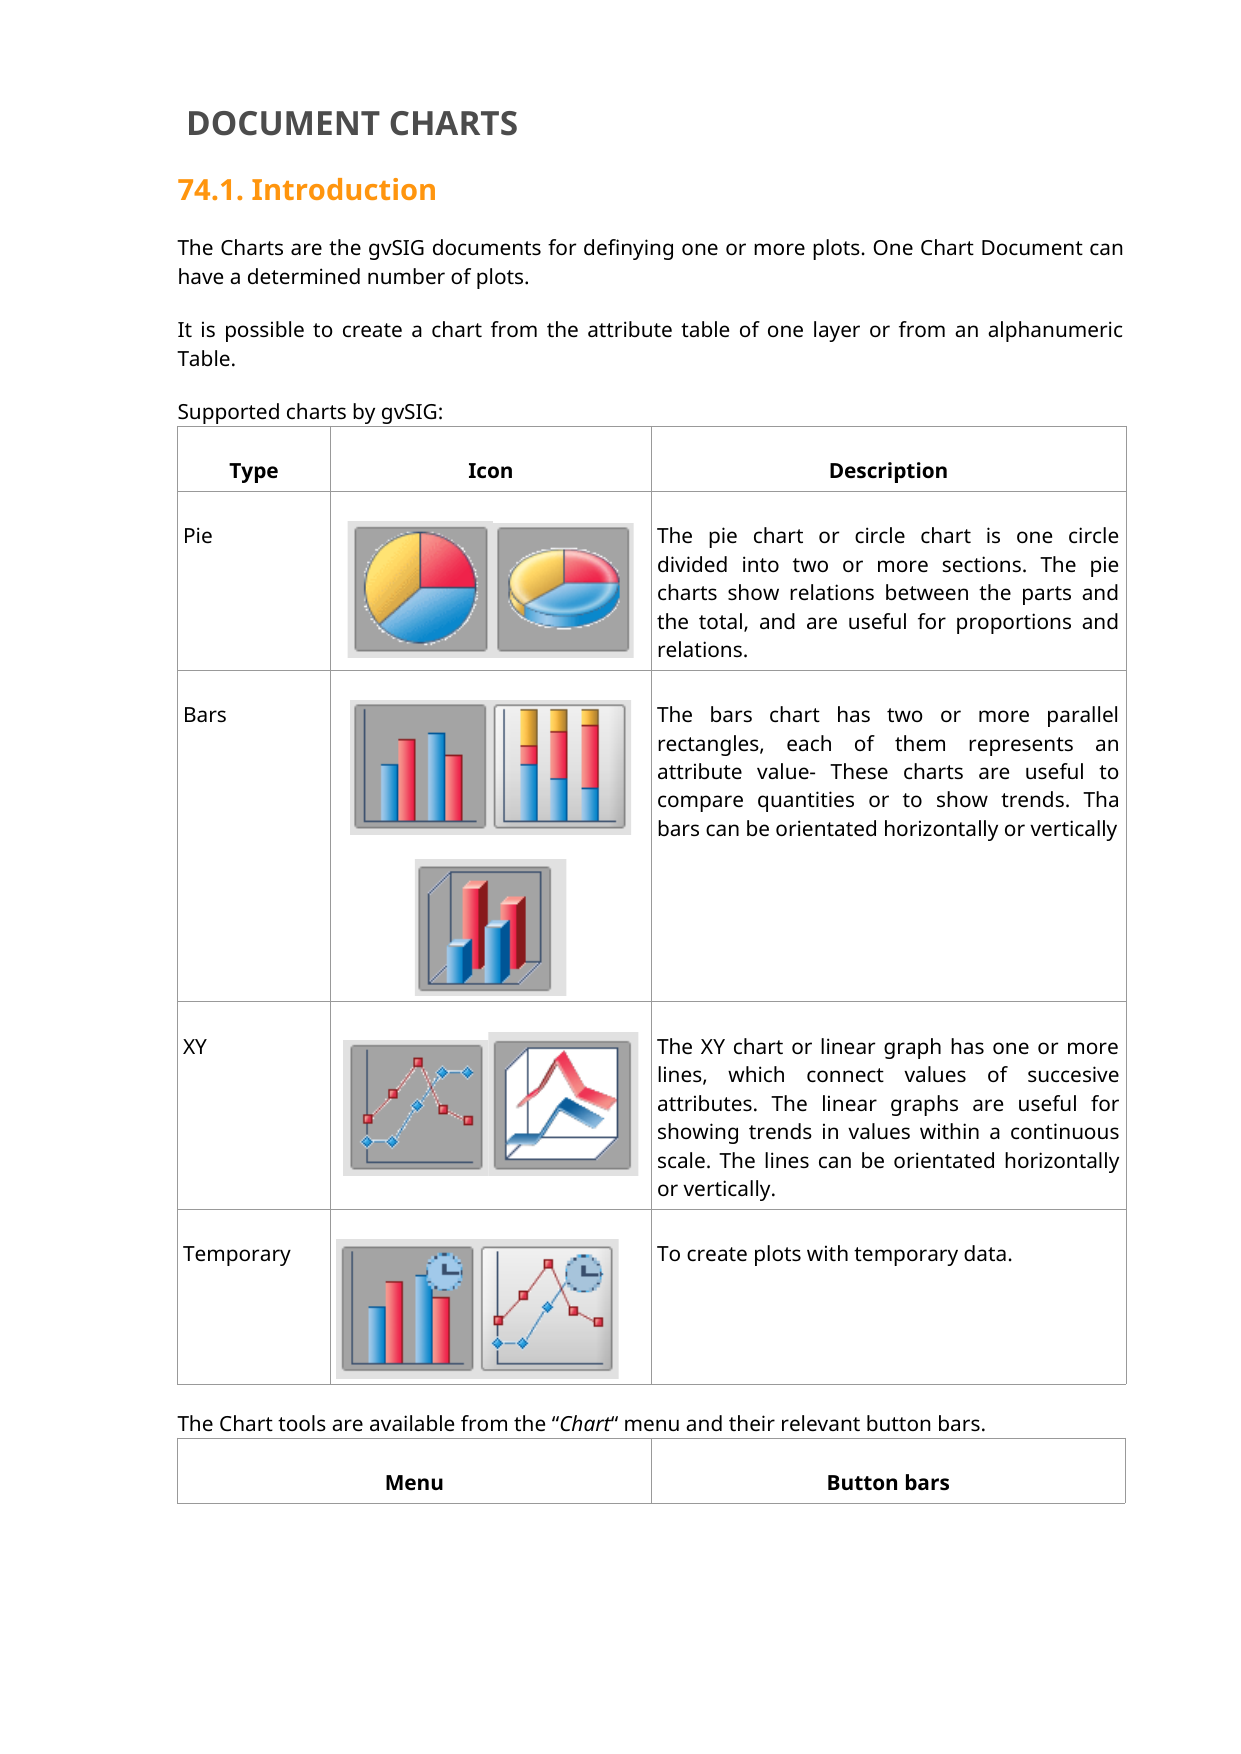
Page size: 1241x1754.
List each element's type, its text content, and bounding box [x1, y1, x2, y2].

table_cell The bars chart has two or more parallel rectangles, each of them represents an attribute value- These charts are useful to compare quantities or to show trends. Tha bars can be orientated horizontally or vertically [652, 671, 1126, 1001]
picture [343, 1032, 639, 1176]
subtitle 74.1. Introduction [177, 169, 1125, 208]
table_header Type [178, 427, 330, 491]
text Supported charts by gvSIG: [177, 397, 1125, 426]
picture [350, 700, 632, 835]
table_cell [331, 1002, 651, 1208]
text The Chart tools are available from the “Chart“ menu and their relevant button bars. [177, 1409, 1125, 1438]
table_header Description [652, 427, 1126, 491]
subtitle Document CHARTS [177, 100, 1125, 145]
table_cell Temporary [178, 1210, 330, 1384]
table_cell [331, 1210, 651, 1384]
picture [414, 859, 567, 996]
table_header Menu [178, 1439, 651, 1503]
picture [347, 521, 634, 658]
table_cell XY [178, 1002, 330, 1208]
table_cell Pie [178, 492, 330, 669]
table_cell [331, 492, 651, 669]
picture [336, 1239, 619, 1379]
text It is possible to create a chart from the attribute table of one layer or from an alphanumeric Table. [177, 315, 1125, 372]
table_cell [331, 671, 651, 1001]
table_cell The XY chart or linear graph has one or more lines, which connect values of succesive attributes. The linear graphs are useful for showing trends in values within a continuous scale. The lines can be orientated horizontally or vertically. [652, 1002, 1126, 1208]
text The Charts are the gvSIG documents for definying one or more plots. One Chart Document can have a determined number of plots. [177, 233, 1125, 290]
table_header Button bars [652, 1439, 1125, 1503]
table_cell To create plots with temporary data. [652, 1210, 1126, 1384]
table_cell The pie chart or circle chart is one circle divided into two or more sections. The pie charts show relations between the parts and the total, and are useful for proportions and relations. [652, 492, 1126, 669]
table_cell Bars [178, 671, 330, 1001]
table_header Icon [331, 427, 651, 491]
